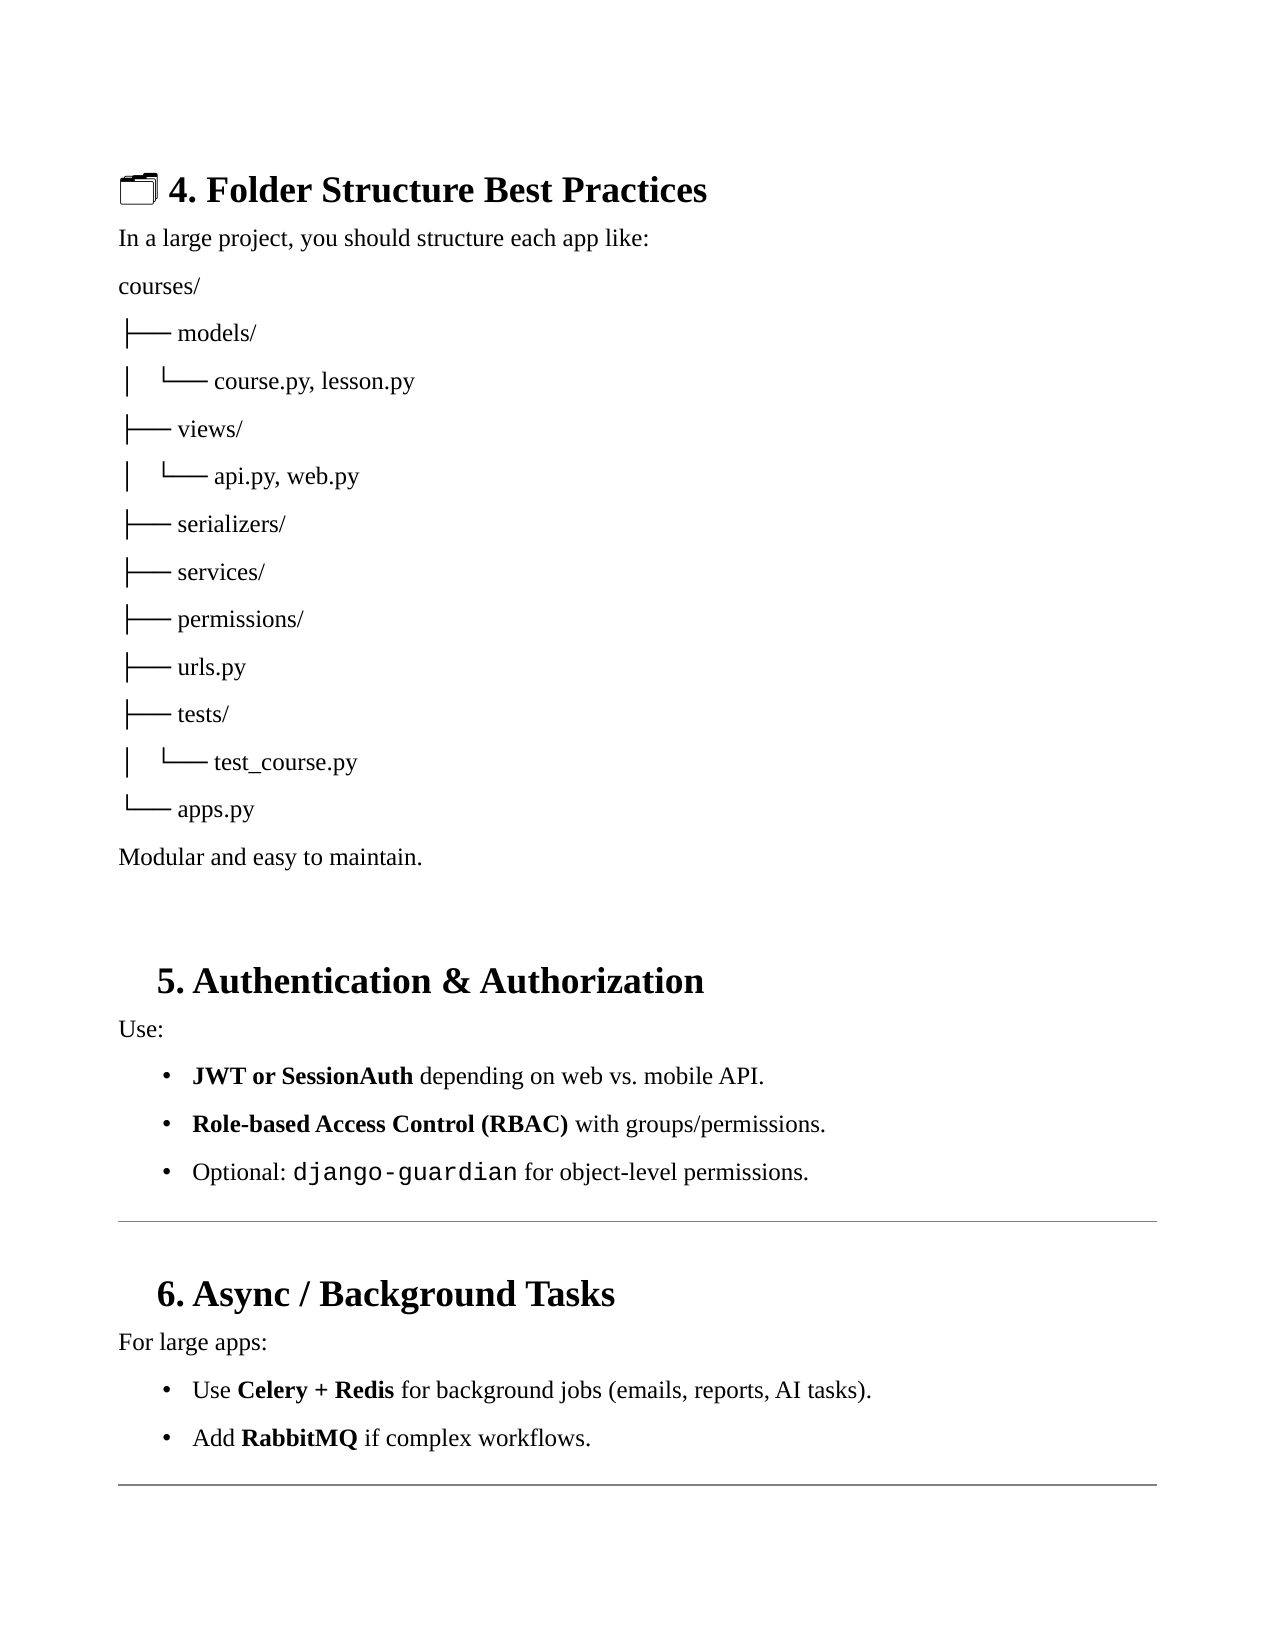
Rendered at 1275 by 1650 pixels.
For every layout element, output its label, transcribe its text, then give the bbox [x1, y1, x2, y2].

text ├── models/ [128, 318, 1157, 347]
text courses/ [118, 271, 1157, 300]
text ├── tests/ [118, 699, 126, 728]
text Modular and easy to maintain. [118, 842, 1157, 871]
text ├── services/ [128, 557, 1157, 585]
text │ └── api.py, web.py [128, 461, 1157, 490]
text In a large project, you should structure each app like: [118, 223, 1157, 252]
text ├── permissions/ [128, 604, 1157, 633]
text ├── urls.py [118, 652, 126, 681]
text ├── tests/ [128, 699, 1157, 728]
text Use: [118, 1014, 1157, 1043]
list Role-based Access Control (RBAC) with groups/permissions. [162, 1109, 1157, 1138]
text │ └── test_course.py [128, 747, 1157, 776]
text ├── models/ [118, 318, 126, 347]
list JWT or SessionAuth depending on web vs. mobile API. [162, 1061, 1157, 1090]
list Use Celery + Redis for background jobs (emails, reports, AI tasks). [162, 1375, 1157, 1404]
text ├── serializers/ [128, 509, 1157, 538]
text For large apps: [118, 1327, 1157, 1356]
text └── apps.py [118, 794, 1157, 823]
text ├── urls.py [128, 652, 1157, 681]
list Add RabbitMQ if complex workflows. [162, 1423, 1157, 1451]
subtitle 🔄 6. Async / Background Tasks [118, 1272, 1157, 1315]
list Optional: django-guardian for object-level permissions. [162, 1157, 1157, 1187]
subtitle 🔐 5. Authentication & Authorization [118, 958, 1157, 1001]
text ├── views/ [128, 414, 1157, 442]
text │ └── course.py, lesson.py [128, 366, 1157, 395]
subtitle 🗂️ 4. Folder Structure Best Practices [118, 168, 1157, 211]
text ├── views/ [118, 414, 126, 442]
